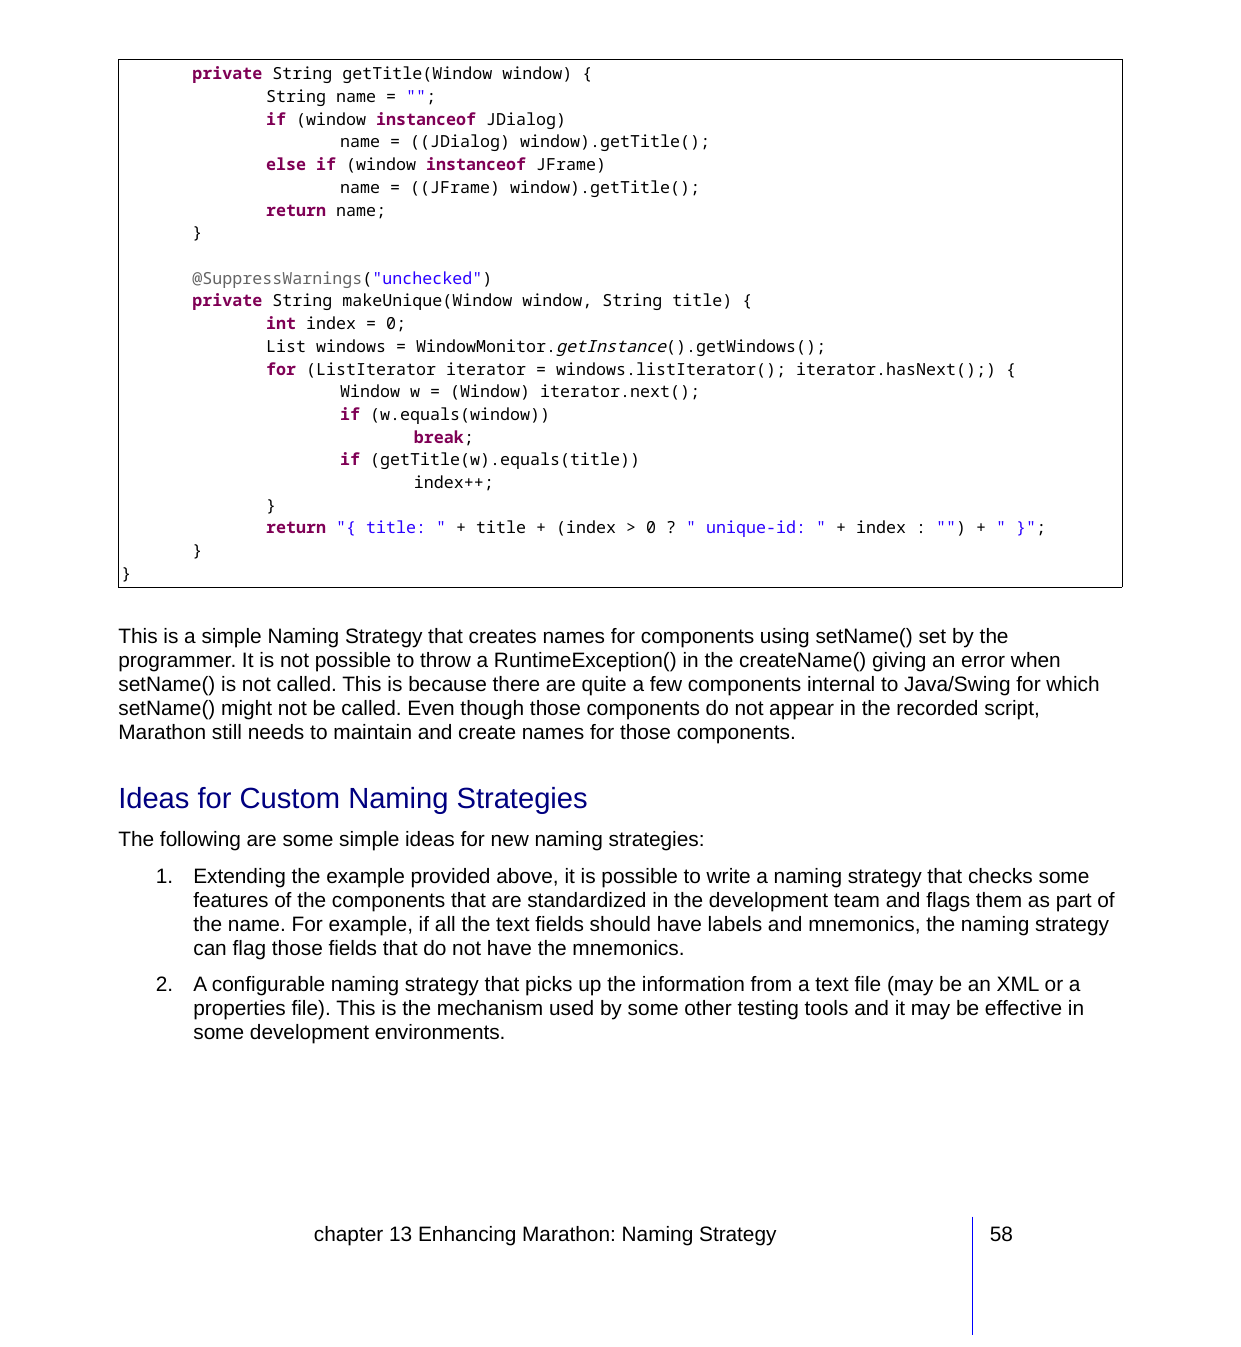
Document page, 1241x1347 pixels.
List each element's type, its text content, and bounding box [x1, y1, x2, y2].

text return name; [119, 195, 1122, 218]
text String name = ""; [119, 82, 1122, 104]
text private String getTitle(Window window) { [119, 60, 1122, 82]
text @SuppressWarnings("unchecked") [119, 263, 1122, 286]
text int index = 0; [119, 309, 1122, 331]
text index++; [119, 468, 1122, 490]
text The following are some simple ideas for new naming strategies: [118, 827, 1122, 851]
text if (window instanceof JDialog) [119, 104, 1122, 127]
text name = ((JFrame) window).getTitle(); [119, 172, 1122, 195]
text } [119, 558, 1122, 587]
text } [119, 218, 1122, 244]
text This is a simple Naming Strategy that creates names for components using setName() set by the programmer. It is not possible to throw a RuntimeException() in the createName() giving an error when setName() is not called. This is because there are quite a few components internal to Java/Swing for which setName() might not be called. Even though those components do not appear in the recorded script, Marathon still needs to maintain and create names for those components. [118, 624, 1122, 743]
text else if (window instanceof JFrame) [119, 150, 1122, 172]
text if (getTitle(w).equals(title)) [119, 445, 1122, 468]
list Extending the example provided above, it is possible to write a naming strategy that checks some features of the components that are standardized in the development team and flags them as part of the name. For example, if all the text fields should have labels and mnemonics, the naming strategy can flag those fields that do not have the mnemonics. [156, 863, 1122, 959]
text return "{ title: " + title + (index > 0 ? " unique-id: " + index : "") + " }"; [119, 513, 1122, 536]
text break; [119, 422, 1122, 445]
text name = ((JDialog) window).getTitle(); [119, 127, 1122, 150]
text } [119, 490, 1122, 513]
text List windows = WindowMonitor.getInstance().getWindows(); [119, 331, 1122, 354]
list A configurable naming strategy that picks up the information from a text file (may be an XML or a properties file). This is the mechanism used by some other testing tools and it may be effective in some development environments. [156, 972, 1122, 1044]
text } [119, 536, 1122, 558]
text if (w.equals(window)) [119, 399, 1122, 422]
text Window w = (Window) iterator.next(); [119, 377, 1122, 399]
text private String makeUnique(Window window, String title) { [119, 286, 1122, 309]
text for (ListIterator iterator = windows.listIterator(); iterator.hasNext();) { [119, 354, 1122, 377]
subtitle Ideas for Custom Naming Strategies [118, 781, 1122, 814]
